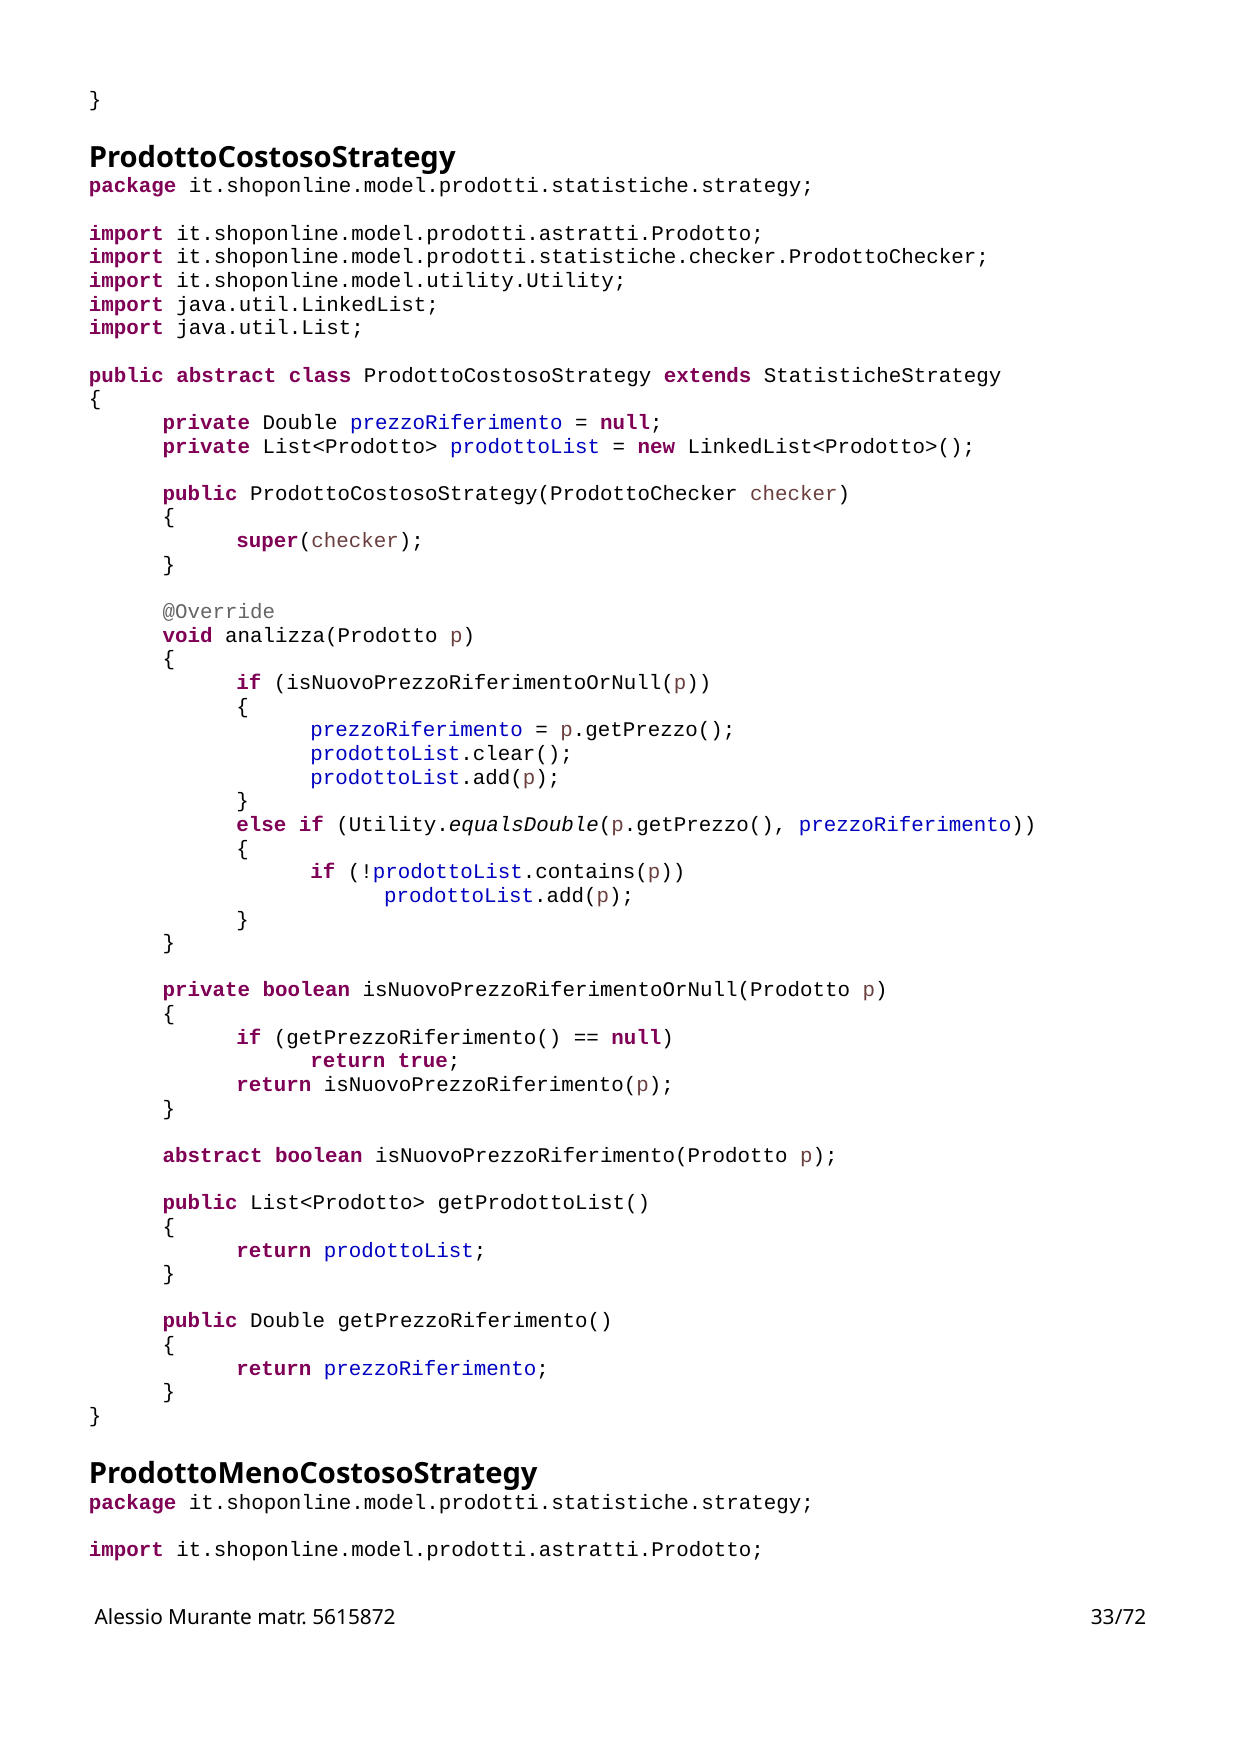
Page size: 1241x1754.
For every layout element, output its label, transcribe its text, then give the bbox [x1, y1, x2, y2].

text { [88, 1216, 1152, 1239]
text if (!prodottoList.contains(p)) [88, 861, 1152, 885]
text import java.util.LinkedList; [88, 294, 1152, 317]
text @Override [88, 601, 1152, 625]
text else if (Utility.equalsDouble(p.getPrezzo(), prezzoRiferimento)) [88, 814, 1152, 838]
text } [88, 1098, 1152, 1121]
text private List<Prodotto> prodottoList = new LinkedList<Prodotto>(); [88, 436, 1152, 459]
text { [88, 388, 1152, 412]
text public ProdottoCostosoStrategy(ProdottoChecker checker) [88, 483, 1152, 507]
text prodottoList.add(p); [88, 885, 1152, 908]
text } [88, 932, 1152, 956]
text if (getPrezzoRiferimento() == null) [88, 1027, 1152, 1050]
text public Double getPrezzoRiferimento() [88, 1311, 1152, 1334]
text { [88, 1334, 1152, 1358]
text } [88, 1405, 1152, 1429]
text } [88, 88, 1152, 112]
text { [88, 838, 1152, 861]
text super(checker); [88, 530, 1152, 554]
text return prodottoList; [88, 1239, 1152, 1263]
text abstract boolean isNuovoPrezzoRiferimento(Prodotto p); [88, 1145, 1152, 1169]
text prezzoRiferimento = p.getPrezzo(); [88, 719, 1152, 743]
text private Double prezzoRiferimento = null; [88, 412, 1152, 436]
text import it.shoponline.model.utility.Utility; [88, 270, 1152, 294]
text } [88, 908, 1152, 932]
text ProdottoMenoCostosoStrategy [88, 1452, 1152, 1492]
text return true; [88, 1050, 1152, 1074]
text public abstract class ProdottoCostosoStrategy extends StatisticheStrategy [88, 365, 1152, 388]
text package it.shoponline.model.prodotti.statistiche.strategy; [88, 1492, 1152, 1516]
text { [88, 1003, 1152, 1027]
text prodottoList.clear(); [88, 743, 1152, 767]
text void analizza(Prodotto p) [88, 625, 1152, 648]
text } [88, 1263, 1152, 1287]
text } [88, 554, 1152, 577]
text private boolean isNuovoPrezzoRiferimentoOrNull(Prodotto p) [88, 979, 1152, 1003]
text } [88, 790, 1152, 814]
text { [88, 507, 1152, 530]
text { [88, 648, 1152, 672]
text public List<Prodotto> getProdottoList() [88, 1192, 1152, 1216]
text import it.shoponline.model.prodotti.astratti.Prodotto; [88, 223, 1152, 246]
text if (isNuovoPrezzoRiferimentoOrNull(p)) [88, 672, 1152, 696]
text import it.shoponline.model.prodotti.statistiche.checker.ProdottoChecker; [88, 246, 1152, 270]
text return isNuovoPrezzoRiferimento(p); [88, 1074, 1152, 1098]
text ProdottoCostosoStrategy [88, 136, 1152, 176]
text import java.util.List; [88, 317, 1152, 341]
text { [88, 696, 1152, 719]
text prodottoList.add(p); [88, 767, 1152, 790]
text return prezzoRiferimento; [88, 1358, 1152, 1381]
text import it.shoponline.model.prodotti.astratti.Prodotto; [88, 1539, 1152, 1563]
text package it.shoponline.model.prodotti.statistiche.strategy; [88, 176, 1152, 199]
text } [88, 1381, 1152, 1405]
